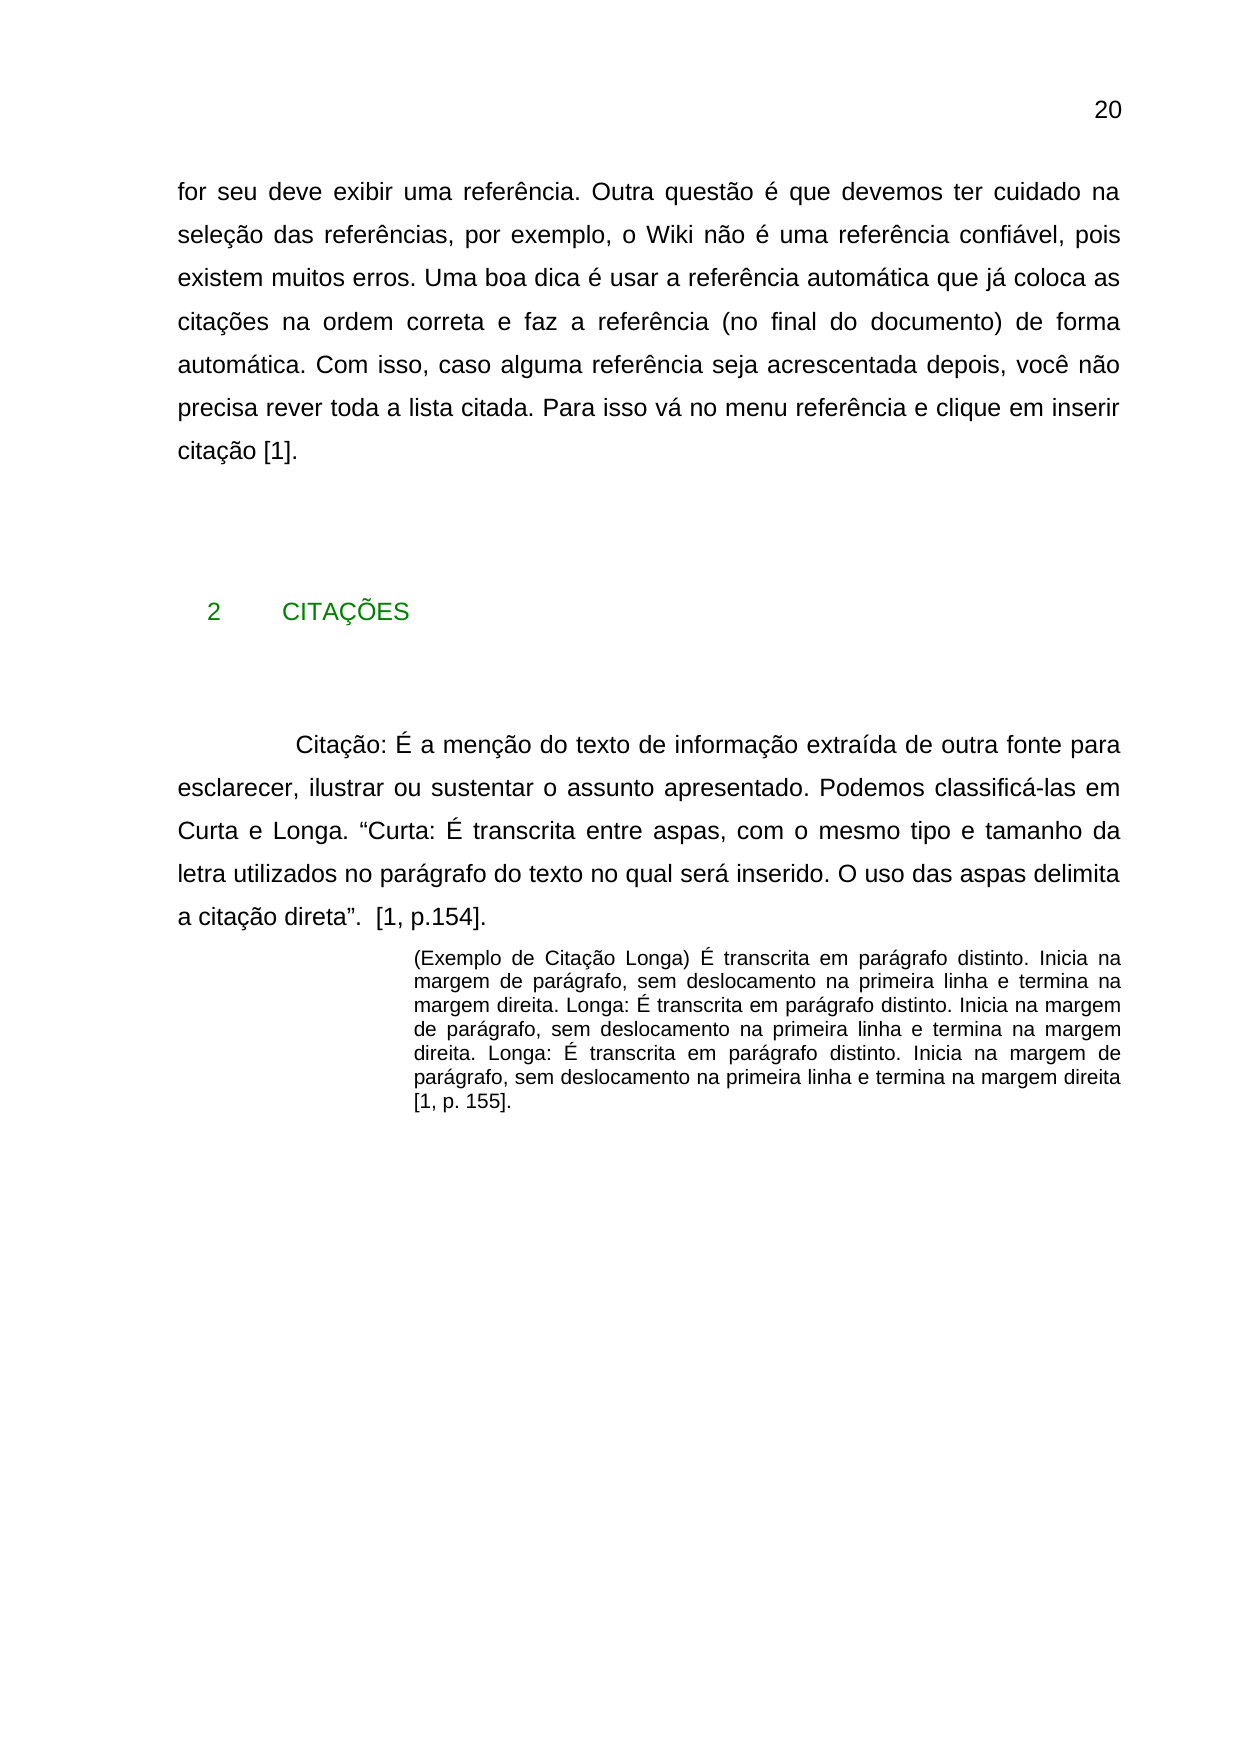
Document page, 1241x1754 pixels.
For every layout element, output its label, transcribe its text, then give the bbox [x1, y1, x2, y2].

text for seu deve exibir uma referência. Outra questão é que devemos ter cuidado na seleção das referências, por exemplo, o Wiki não é uma referência confiável, pois existem muitos erros. Uma boa dica é usar a referência automática que já coloca as citações na ordem correta e faz a referência (no final do documento) de forma automática. Com isso, caso alguma referência seja acrescentada depois, você não precisa rever toda a lista citada. Para isso vá no menu referência e clique em inserir citação [1]. [177, 177, 1122, 465]
subtitle CITAÇÕES [207, 597, 1122, 626]
text Citação: É a menção do texto de informação extraída de outra fonte para esclarecer, ilustrar ou sustentar o assunto apresentado. Podemos classificá-las em Curta e Longa. “Curta: É transcrita entre aspas, com o mesmo tipo e tamanho da letra utilizados no parágrafo do texto no qual será inserido. O uso das aspas delimita a citação direta”. [1, p.154]. [177, 730, 1122, 931]
text (Exemplo de Citação Longa) É transcrita em parágrafo distinto. Inicia na margem de parágrafo, sem deslocamento na primeira linha e termina na margem direita. Longa: É transcrita em parágrafo distinto. Inicia na margem de parágrafo, sem deslocamento na primeira linha e termina na margem direita. Longa: É transcrita em parágrafo distinto. Inicia na margem de parágrafo, sem deslocamento na primeira linha e termina na margem direita [1, p. 155]. [413, 945, 1122, 1113]
